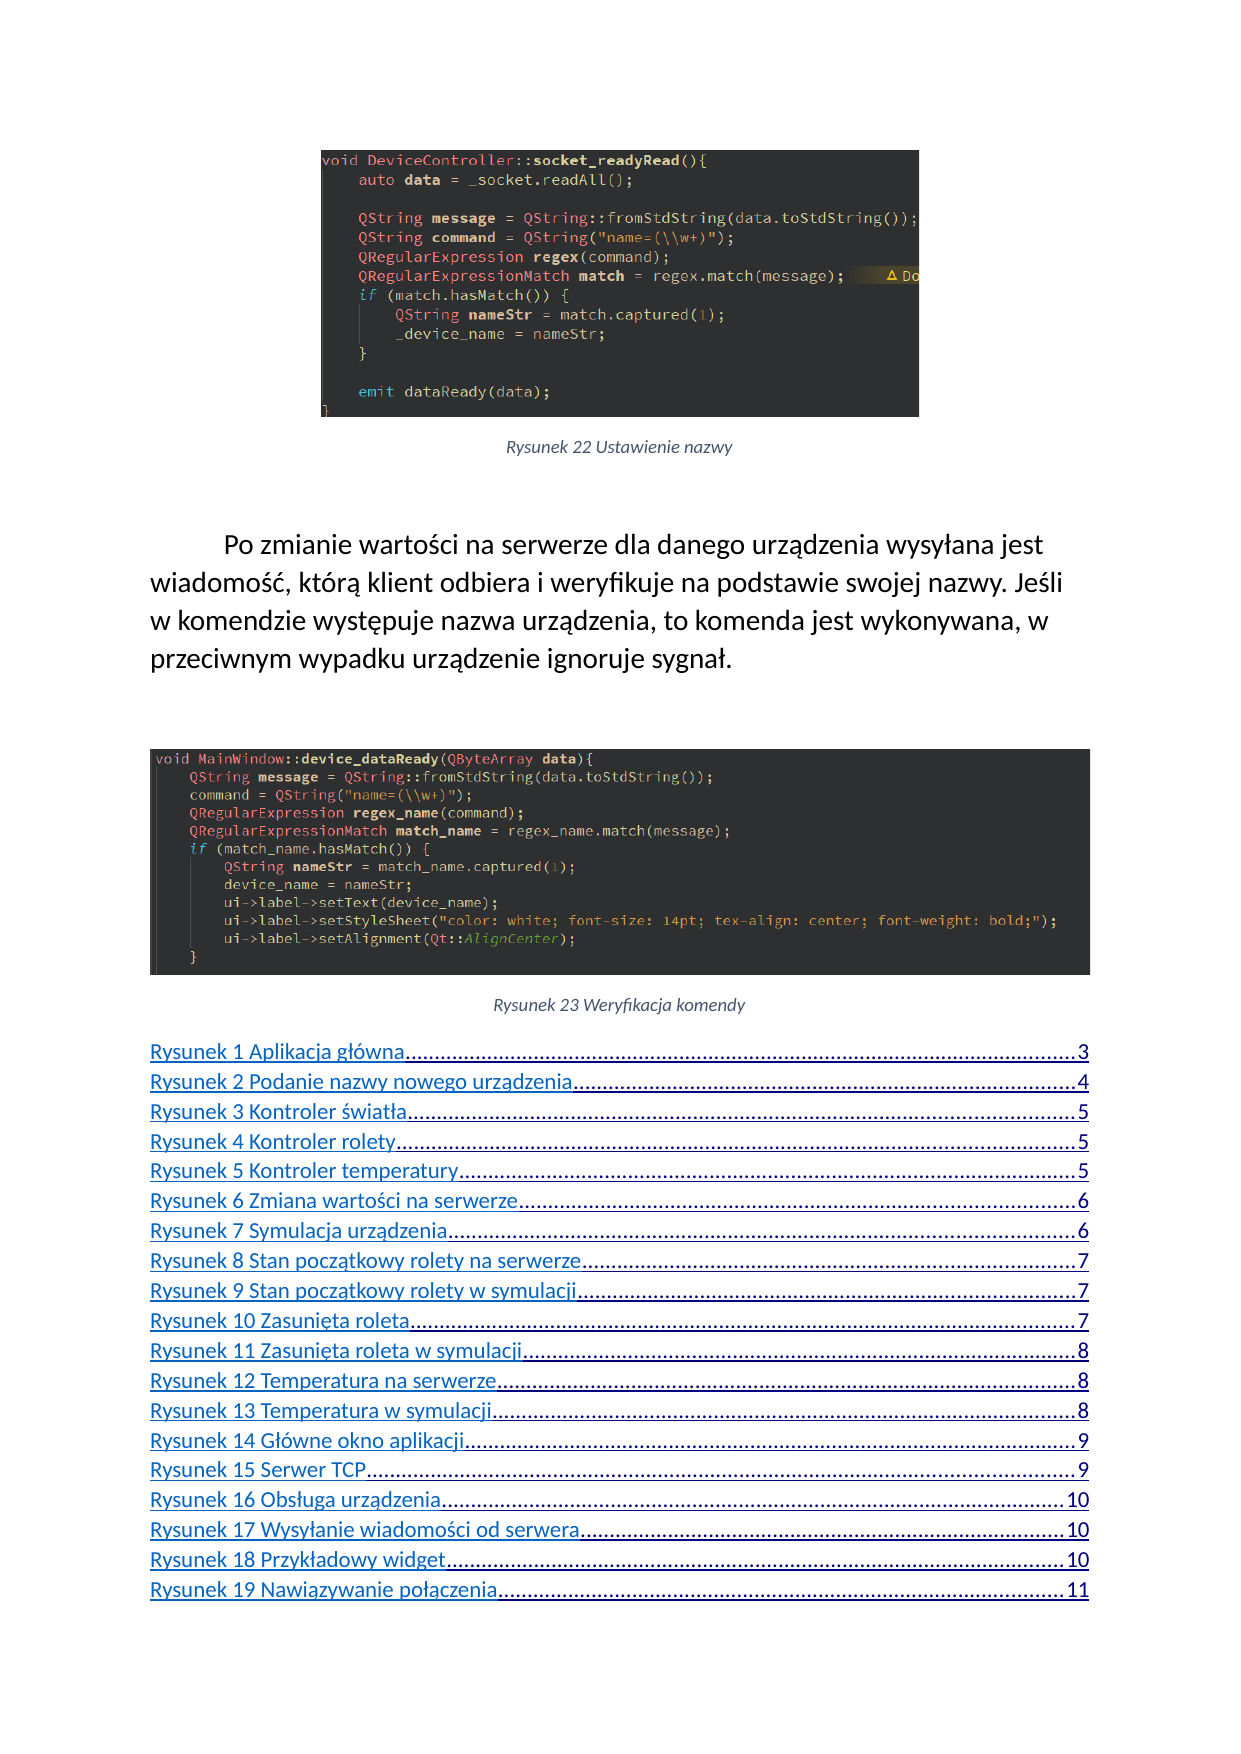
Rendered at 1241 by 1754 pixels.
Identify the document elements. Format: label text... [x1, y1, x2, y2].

text Rysunek 5 Kontroler temperatury 5 [150, 1157, 1090, 1185]
text Rysunek 3 Kontroler światła 5 [150, 1097, 1090, 1125]
text Rysunek 2 Podanie nazwy nowego urządzenia 4 [150, 1067, 1090, 1095]
text Rysunek 11 Zasunięta roleta w symulacji 8 [150, 1336, 1090, 1364]
text Rysunek 13 Temperatura w symulacji 8 [150, 1396, 1090, 1424]
text Rysunek 22 Ustawienie nazwy [150, 435, 1090, 458]
text Rysunek 17 Wysyłanie wiadomości od serwera 10 [150, 1515, 1090, 1543]
text Rysunek 16 Obsługa urządzenia 10 [150, 1486, 1090, 1513]
text Rysunek 14 Główne okno aplikacji 9 [150, 1426, 1090, 1454]
text Rysunek 18 Przykładowy widget 10 [150, 1545, 1090, 1573]
text Rysunek 7 Symulacja urządzenia 6 [150, 1216, 1090, 1244]
text Rysunek 9 Stan początkowy rolety w symulacji 7 [150, 1276, 1090, 1304]
text Rysunek 23 Weryfikacja komendy [150, 993, 1090, 1016]
text Rysunek 1 Aplikacja główna 3 [150, 1037, 1090, 1065]
text Rysunek 6 Zmiana wartości na serwerze 6 [150, 1187, 1090, 1214]
text Rysunek 4 Kontroler rolety 5 [150, 1127, 1090, 1155]
text Rysunek 19 Nawiązywanie połączenia 11 [150, 1575, 1090, 1603]
text Po zmianie wartości na serwerze dla danego urządzenia wysyłana jest wiadomość, którą klient odbiera i weryfikuje na podstawie swojej nazwy. Jeśli w komendzie występuje nazwa urządzenia, to komenda jest wykonywana, w przeciwnym wypadku urządzenie ignoruje sygnał. [150, 526, 1090, 675]
text Rysunek 15 Serwer TCP 9 [150, 1456, 1090, 1484]
text Rysunek 8 Stan początkowy rolety na serwerze 7 [150, 1246, 1090, 1274]
text Rysunek 12 Temperatura na serwerze 8 [150, 1366, 1090, 1394]
text Rysunek 10 Zasunięta roleta 7 [150, 1306, 1090, 1334]
